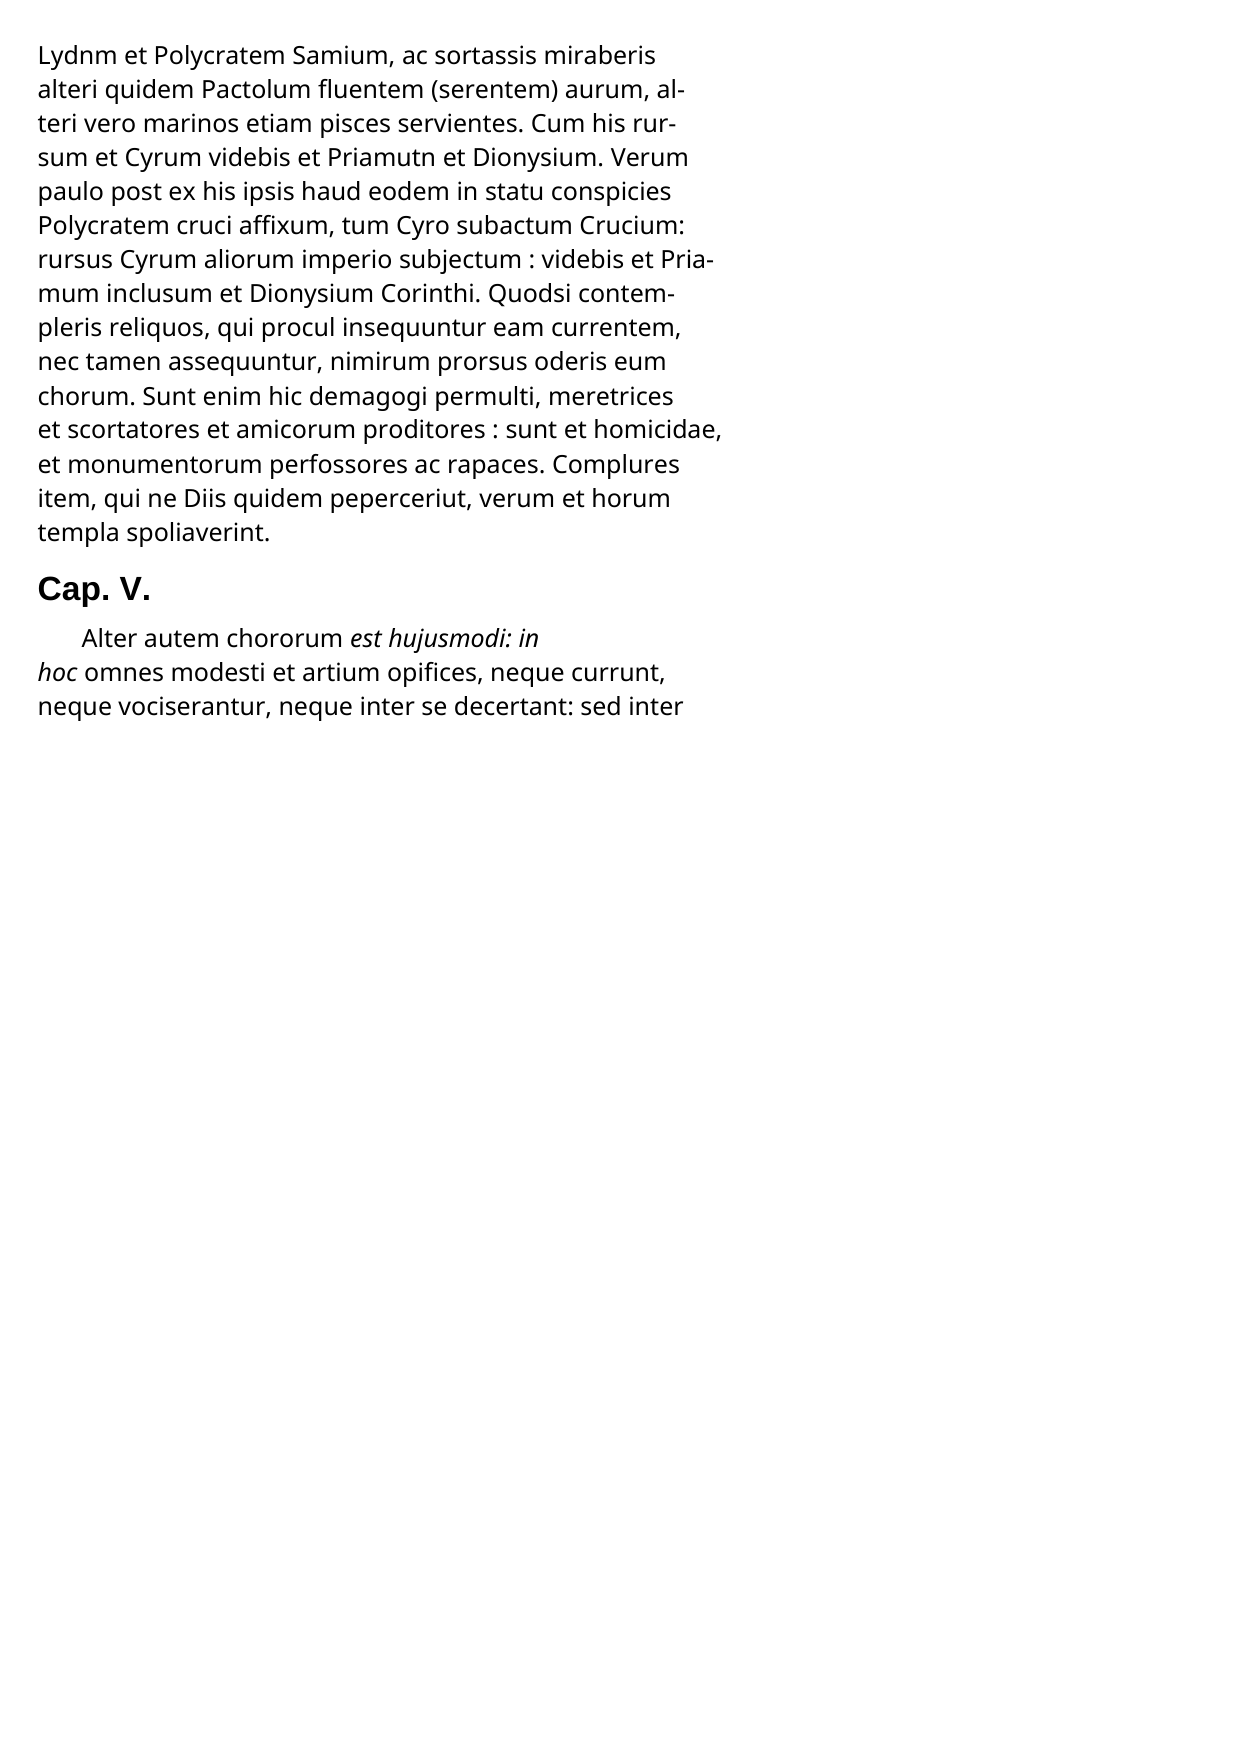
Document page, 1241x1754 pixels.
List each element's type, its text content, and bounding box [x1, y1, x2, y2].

text Alter autem chororum est hujusmodi: in hoc omnes modesti et artium opifices, neque currunt, neque vociserantur, neque inter se decertant: sed inter [37, 620, 1203, 723]
text Lydnm et Polycratem Samium, ac sortassis miraberis alteri quidem Pactolum fluentem (serentem) aurum, al- teri vero marinos etiam pisces servientes. Cum his rur- sum et Cyrum videbis et Priamutn et Dionysium. Verum paulo post ex his ipsis haud eodem in statu conspicies Polycratem cruci affixum, tum Cyro subactum Crucium: rursus Cyrum aliorum imperio subjectum : videbis et Pria- mum inclusum et Dionysium Corinthi. Quodsi contem- pleris reliquos, qui procul insequuntur eam currentem, nec tamen assequuntur, nimirum prorsus oderis eum chorum. Sunt enim hic demagogi permulti, meretrices et scortatores et amicorum proditores : sunt et homicidae, et monumentorum perfossores ac rapaces. Complures item, qui ne Diis quidem peperceriut, verum et horum templa spoliaverint. [37, 37, 1203, 548]
subtitle Cap. V. [37, 569, 1203, 608]
